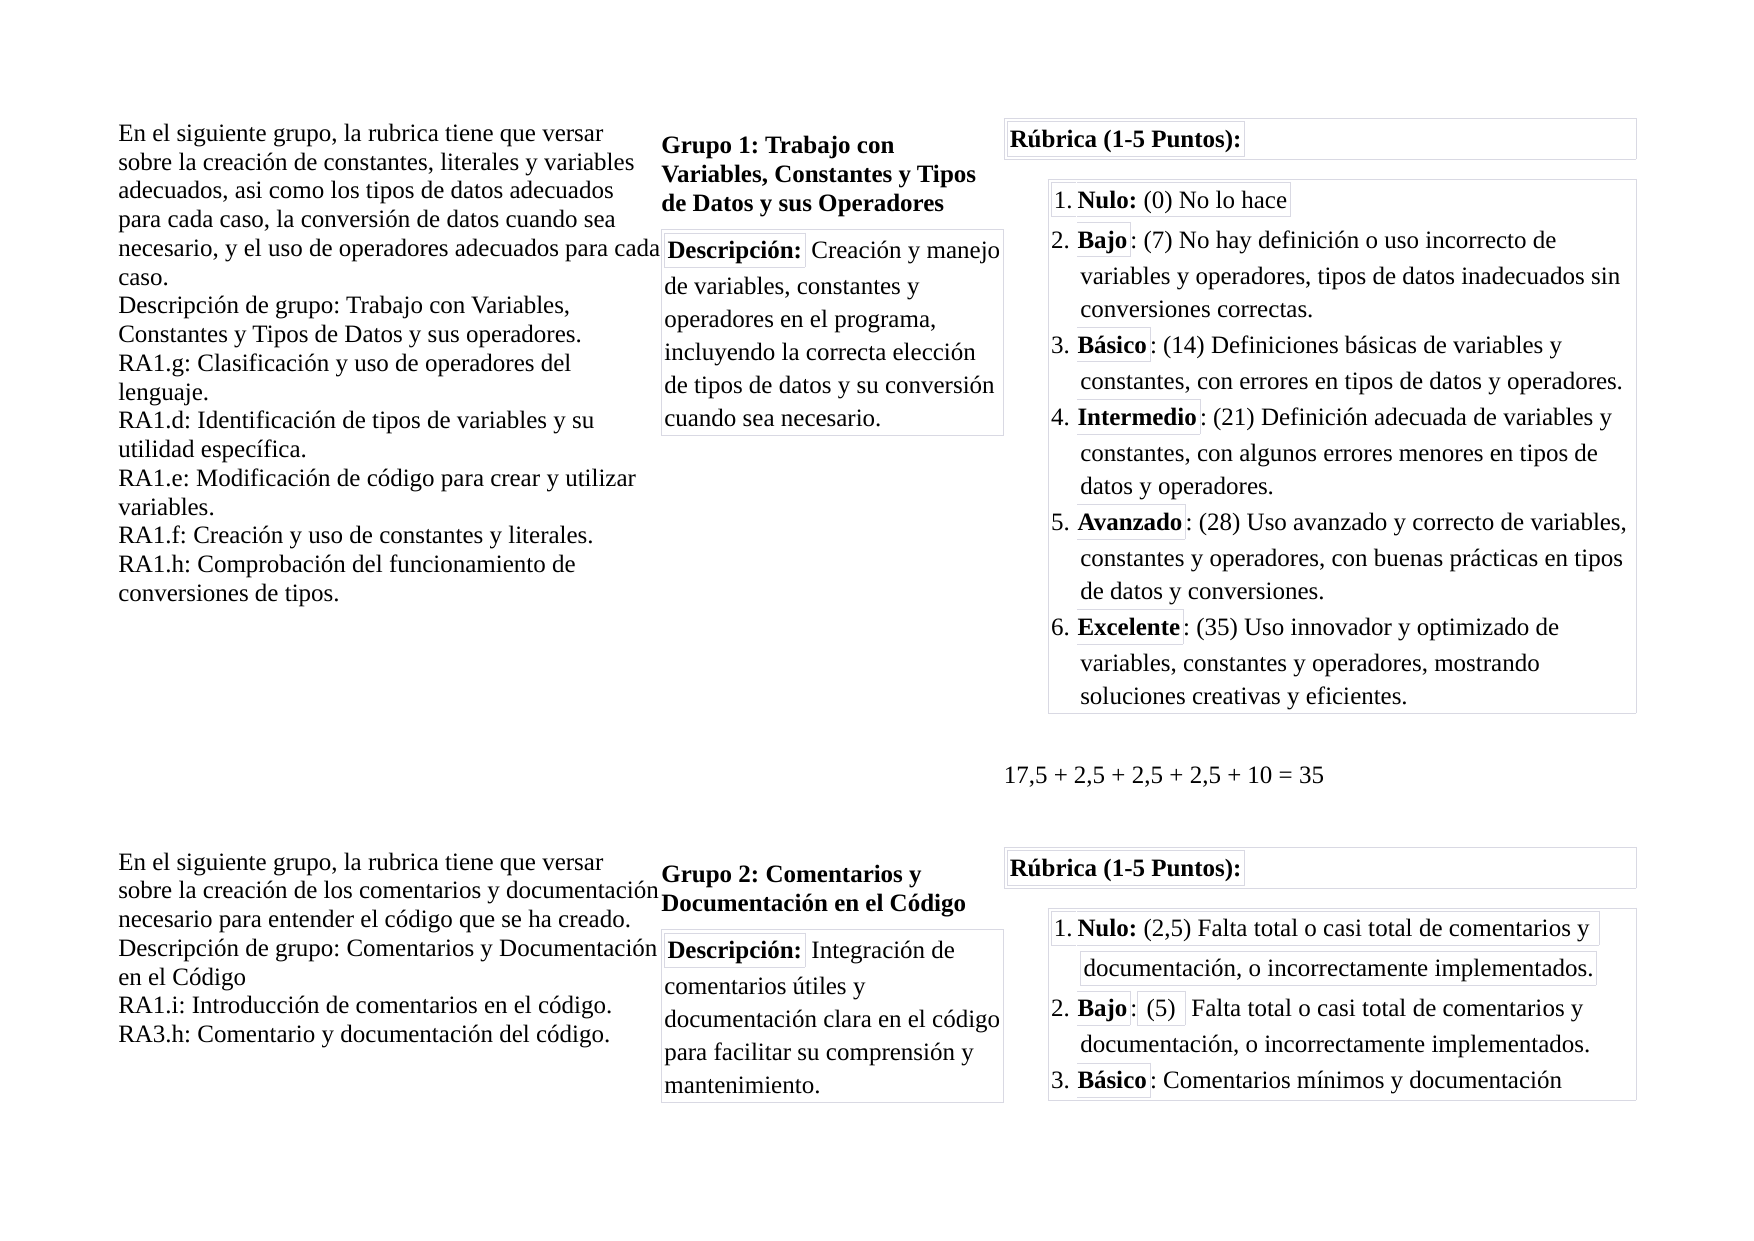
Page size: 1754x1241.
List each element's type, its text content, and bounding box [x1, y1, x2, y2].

table_cell Descripción: Integración de comentarios útiles y documentación clara en el código para facilitar su comprensión y mantenimiento. [662, 930, 1003, 1102]
table_cell Rúbrica (1-5 Puntos): Nulo: (2,5) Falta total o casi total de comentarios y documentación, o incorrectamente implementados. Bajo: (5) Falta total o casi total de comentarios y documentación, o incorrectamente implementados. Básico: Comentarios mínimos y documentación básica, pero con falta de claridad o coherencia. Intermedio: (7,5) Comentarios y documentación claros y útiles, con algunas áreas de mejora. Avanzado: (10) Comentarios detallados y documentación completa y bien estructurada. Excelente: (12,5) Comentarios y documentación excepcionales, mejorando significativamente la comprensión y mantenimiento del código. 2,5 + 10 = 12,5 [1049, 909, 1636, 1100]
table_header En el siguiente grupo, la rubrica tiene que versar sobre la creación de constantes, literales y variables adecuados, asi como los tipos de datos adecuados para cada caso, la conversión de datos cuando sea necesario, y el uso de operadores adecuados para cada caso. Descripción de grupo: Trabajo con Variables, Constantes y Tipos de Datos y sus operadores. RA1.g: Clasificación y uso de operadores del lenguaje. RA1.d: Identificación de tipos de variables y su utilidad específica. RA1.e: Modificación de código para crear y utilizar variables. RA1.f: Creación y uso de constantes y literales. RA1.h: Comprobación del funcionamiento de conversiones de tipos. [118, 118, 661, 847]
table_cell Rúbrica (1-5 Puntos): Nulo: (2,5) Falta total o casi total de comentarios y documentación, o incorrectamente implementados. Bajo: (5) Falta total o casi total de comentarios y documentación, o incorrectamente implementados. Básico: Comentarios mínimos y documentación básica, pero con falta de claridad o coherencia. Intermedio: (7,5) Comentarios y documentación claros y útiles, con algunas áreas de mejora. Avanzado: (10) Comentarios detallados y documentación completa y bien estructurada. Excelente: (12,5) Comentarios y documentación excepcionales, mejorando significativamente la comprensión y mantenimiento del código. 2,5 + 10 = 12,5 [1004, 889, 1636, 1121]
table_header Descripción: Creación y manejo de variables, constantes y operadores en el programa, incluyendo la correcta elección de tipos de datos y su conversión cuando sea necesario. [662, 230, 1003, 435]
table_cell Rúbrica (1-5 Puntos): Nulo: (2,5) Falta total o casi total de comentarios y documentación, o incorrectamente implementados. Bajo: (5) Falta total o casi total de comentarios y documentación, o incorrectamente implementados. Básico: Comentarios mínimos y documentación básica, pero con falta de claridad o coherencia. Intermedio: (7,5) Comentarios y documentación claros y útiles, con algunas áreas de mejora. Avanzado: (10) Comentarios detallados y documentación completa y bien estructurada. Excelente: (12,5) Comentarios y documentación excepcionales, mejorando significativamente la comprensión y mantenimiento del código. 2,5 + 10 = 12,5 [1005, 848, 1636, 888]
table_header Rúbrica (1-5 Puntos): Nulo: (0) No lo hace Bajo: (7) No hay definición o uso incorrecto de variables y operadores, tipos de datos inadecuados sin conversiones correctas. Básico: (14) Definiciones básicas de variables y constantes, con errores en tipos de datos y operadores. Intermedio: (21) Definición adecuada de variables y constantes, con algunos errores menores en tipos de datos y operadores. Avanzado: (28) Uso avanzado y correcto de variables, constantes y operadores, con buenas prácticas en tipos de datos y conversiones. Excelente: (35) Uso innovador y optimizado de variables, constantes y operadores, mostrando soluciones creativas y eficientes. 17,5 + 2,5 + 2,5 + 2,5 + 10 = 35 [1004, 160, 1636, 847]
table_cell En el siguiente grupo, la rubrica tiene que versar sobre la creación de los comentarios y documentación necesario para entender el código que se ha creado. Descripción de grupo: Comentarios y Documentación en el Código RA1.i: Introducción de comentarios en el código. RA3.h: Comentario y documentación del código. [118, 847, 661, 1121]
table_header Grupo 1: Trabajo con Variables, Constantes y Tipos de Datos y sus Operadores [661, 118, 1003, 229]
table_header [661, 436, 1003, 847]
table_header Rúbrica (1-5 Puntos): Nulo: (0) No lo hace Bajo: (7) No hay definición o uso incorrecto de variables y operadores, tipos de datos inadecuados sin conversiones correctas. Básico: (14) Definiciones básicas de variables y constantes, con errores en tipos de datos y operadores. Intermedio: (21) Definición adecuada de variables y constantes, con algunos errores menores en tipos de datos y operadores. Avanzado: (28) Uso avanzado y correcto de variables, constantes y operadores, con buenas prácticas en tipos de datos y conversiones. Excelente: (35) Uso innovador y optimizado de variables, constantes y operadores, mostrando soluciones creativas y eficientes. 17,5 + 2,5 + 2,5 + 2,5 + 10 = 35 [1005, 119, 1636, 159]
table_cell Grupo 2: Comentarios y Documentación en el Código [661, 847, 1003, 929]
table_header Rúbrica (1-5 Puntos): Nulo: (0) No lo hace Bajo: (7) No hay definición o uso incorrecto de variables y operadores, tipos de datos inadecuados sin conversiones correctas. Básico: (14) Definiciones básicas de variables y constantes, con errores en tipos de datos y operadores. Intermedio: (21) Definición adecuada de variables y constantes, con algunos errores menores en tipos de datos y operadores. Avanzado: (28) Uso avanzado y correcto de variables, constantes y operadores, con buenas prácticas en tipos de datos y conversiones. Excelente: (35) Uso innovador y optimizado de variables, constantes y operadores, mostrando soluciones creativas y eficientes. 17,5 + 2,5 + 2,5 + 2,5 + 10 = 35 [1049, 180, 1636, 713]
table_cell [661, 1103, 1003, 1121]
